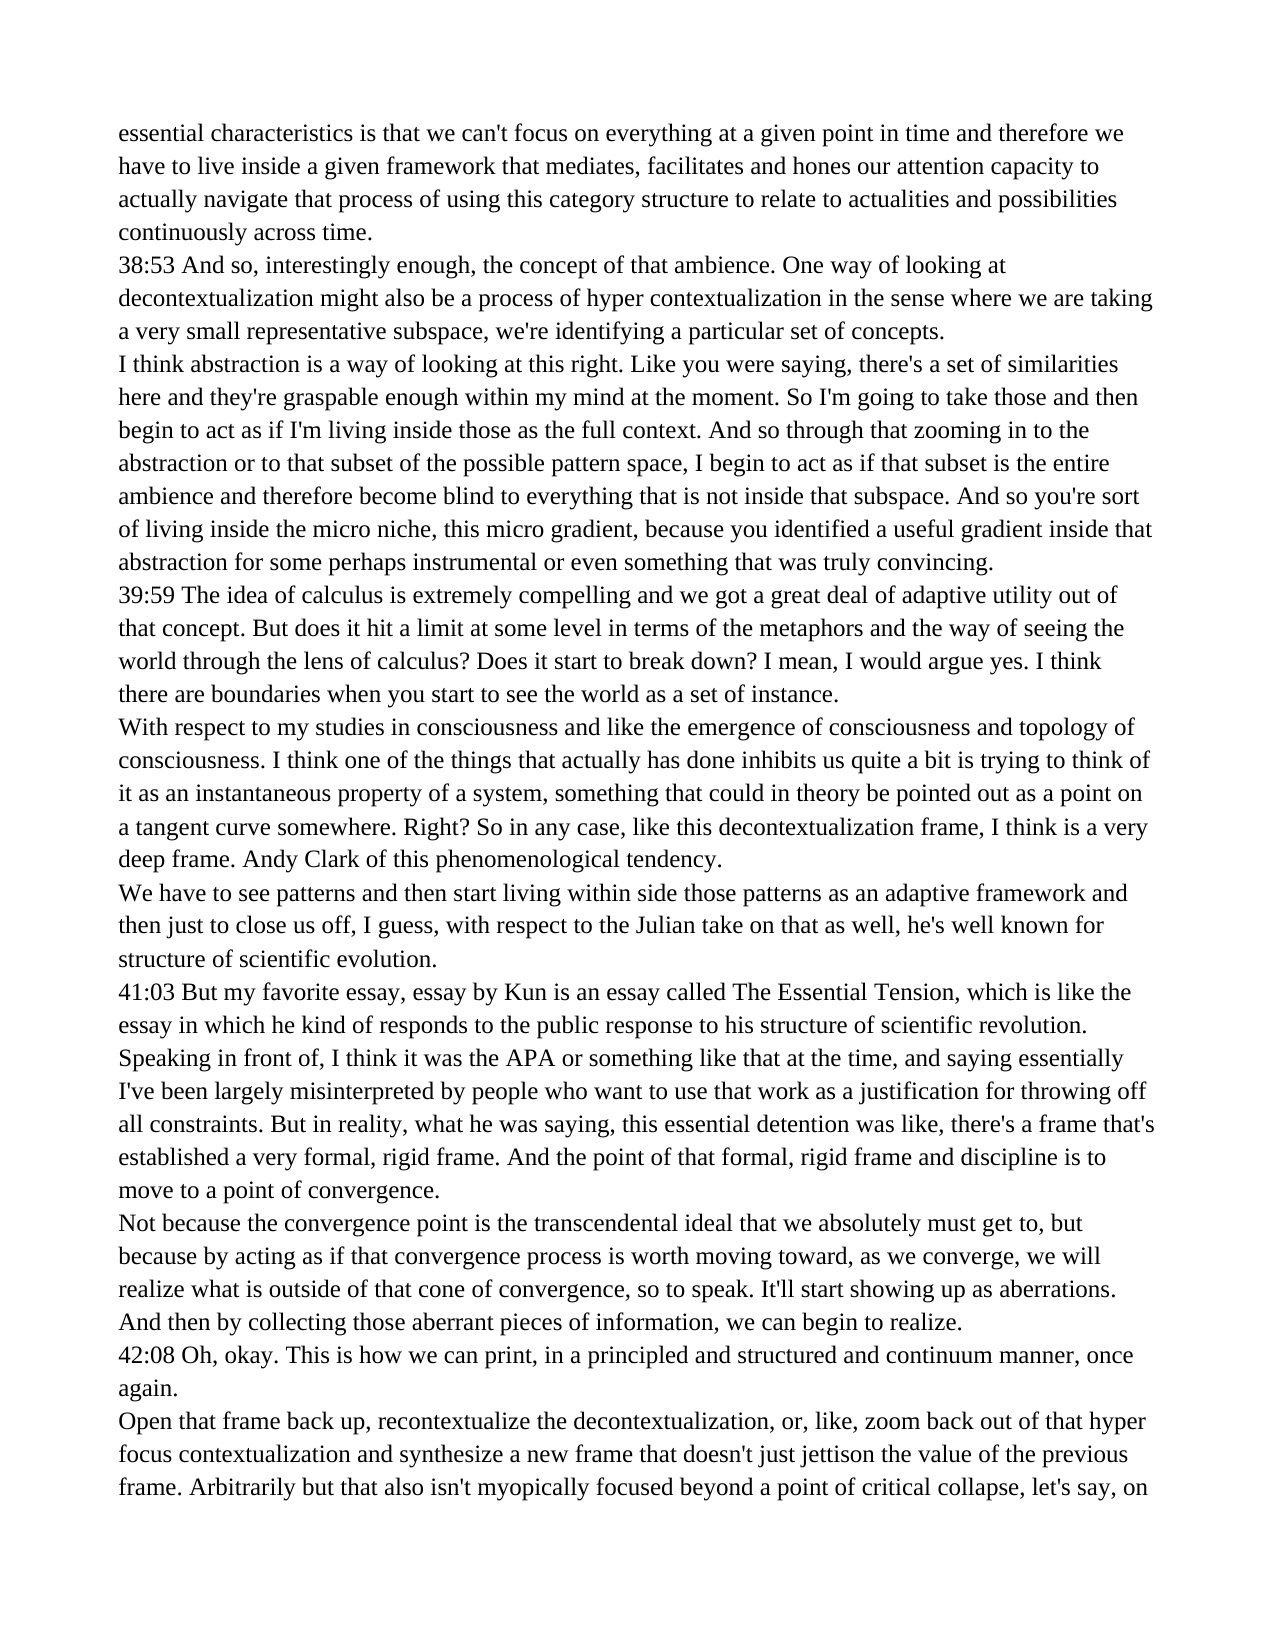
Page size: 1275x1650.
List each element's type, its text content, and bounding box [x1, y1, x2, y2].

text essential characteristics is that we can't focus on everything at a given point in time and therefore we have to live inside a given framework that mediates, facilitates and hones our attention capacity to actually navigate that process of using this category structure to relate to actualities and possibilities continuously across time. [118, 118, 1157, 246]
text I think abstraction is a way of looking at this right. Like you were saying, there's a set of similarities here and they're graspable enough within my mind at the moment. So I'm going to take those and then begin to act as if I'm living inside those as the full context. And so through that zooming in to the abstraction or to that subset of the possible pattern space, I begin to act as if that subset is the entire ambience and therefore become blind to everything that is not inside that subspace. And so you're sort of living inside the micro niche, this micro gradient, because you identified a useful gradient inside that abstraction for some perhaps instrumental or even something that was truly convincing. [118, 349, 1157, 576]
text 39:59 The idea of calculus is extremely compelling and we got a great deal of adaptive utility out of that concept. But does it hit a limit at some level in terms of the metaphors and the way of seeing the world through the lens of calculus? Does it start to break down? I mean, I would argue yes. I think there are boundaries when you start to see the world as a set of instance. [118, 580, 1157, 708]
text Open that frame back up, recontextualize the decontextualization, or, like, zoom back out of that hyper focus contextualization and synthesize a new frame that doesn't just jettison the value of the previous frame. Arbitrarily but that also isn't myopically focused beyond a point of critical collapse, let's say, on [118, 1406, 1157, 1501]
text Not because the convergence point is the transcendental ideal that we absolutely must get to, but because by acting as if that convergence process is worth moving toward, as we converge, we will realize what is outside of that cone of convergence, so to speak. It'll start showing up as aberrations. And then by collecting those aberrant pieces of information, we can begin to realize. [118, 1208, 1157, 1336]
text 41:03 But my favorite essay, essay by Kun is an essay called The Essential Tension, which is like the essay in which he kind of responds to the public response to his structure of scientific revolution. Speaking in front of, I think it was the APA or something like that at the time, and saying essentially I've been largely misinterpreted by people who want to use that work as a justification for throwing off all constraints. But in reality, what he was saying, this essential detention was like, there's a frame that's established a very formal, rigid frame. And the point of that formal, rigid frame and discipline is to move to a point of convergence. [118, 977, 1157, 1203]
text 38:53 And so, interestingly enough, the concept of that ambience. One way of looking at decontextualization might also be a process of hyper contextualization in the sense where we are taking a very small representative subspace, we're identifying a particular set of concepts. [118, 250, 1157, 345]
text With respect to my studies in consciousness and like the emergence of consciousness and topology of consciousness. I think one of the things that actually has done inhibits us quite a bit is trying to think of it as an instantaneous property of a system, something that could in theory be pointed out as a point on a tangent curve somewhere. Right? So in any case, like this decontextualization frame, I think is a very deep frame. Andy Clark of this phenomenological tendency. [118, 712, 1157, 873]
text 42:08 Oh, okay. This is how we can print, in a principled and structured and continuum manner, once again. [118, 1340, 1157, 1402]
text We have to see patterns and then start living within side those patterns as an adaptive framework and then just to close us off, I guess, with respect to the Julian take on that as well, he's well known for structure of scientific evolution. [118, 878, 1157, 972]
